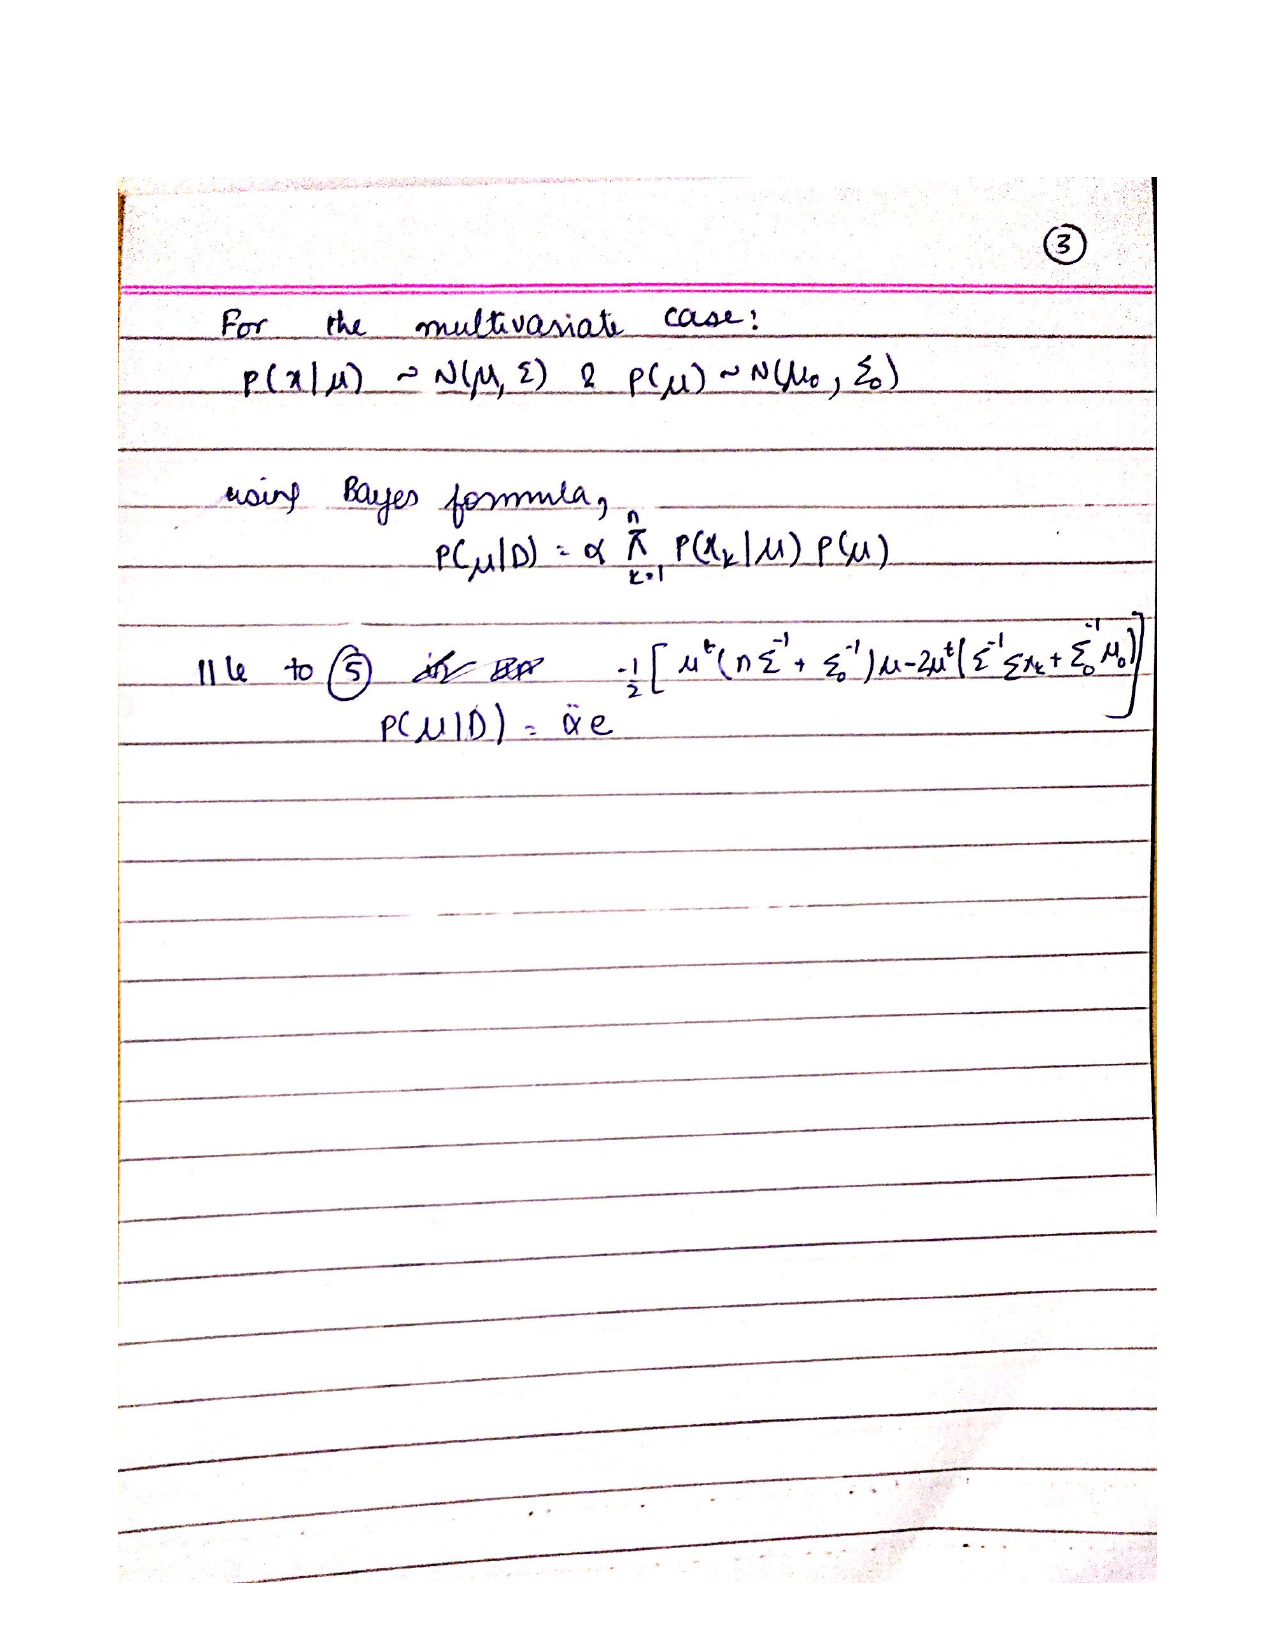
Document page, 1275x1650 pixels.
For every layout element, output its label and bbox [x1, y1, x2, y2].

picture [118, 177, 1157, 1583]
